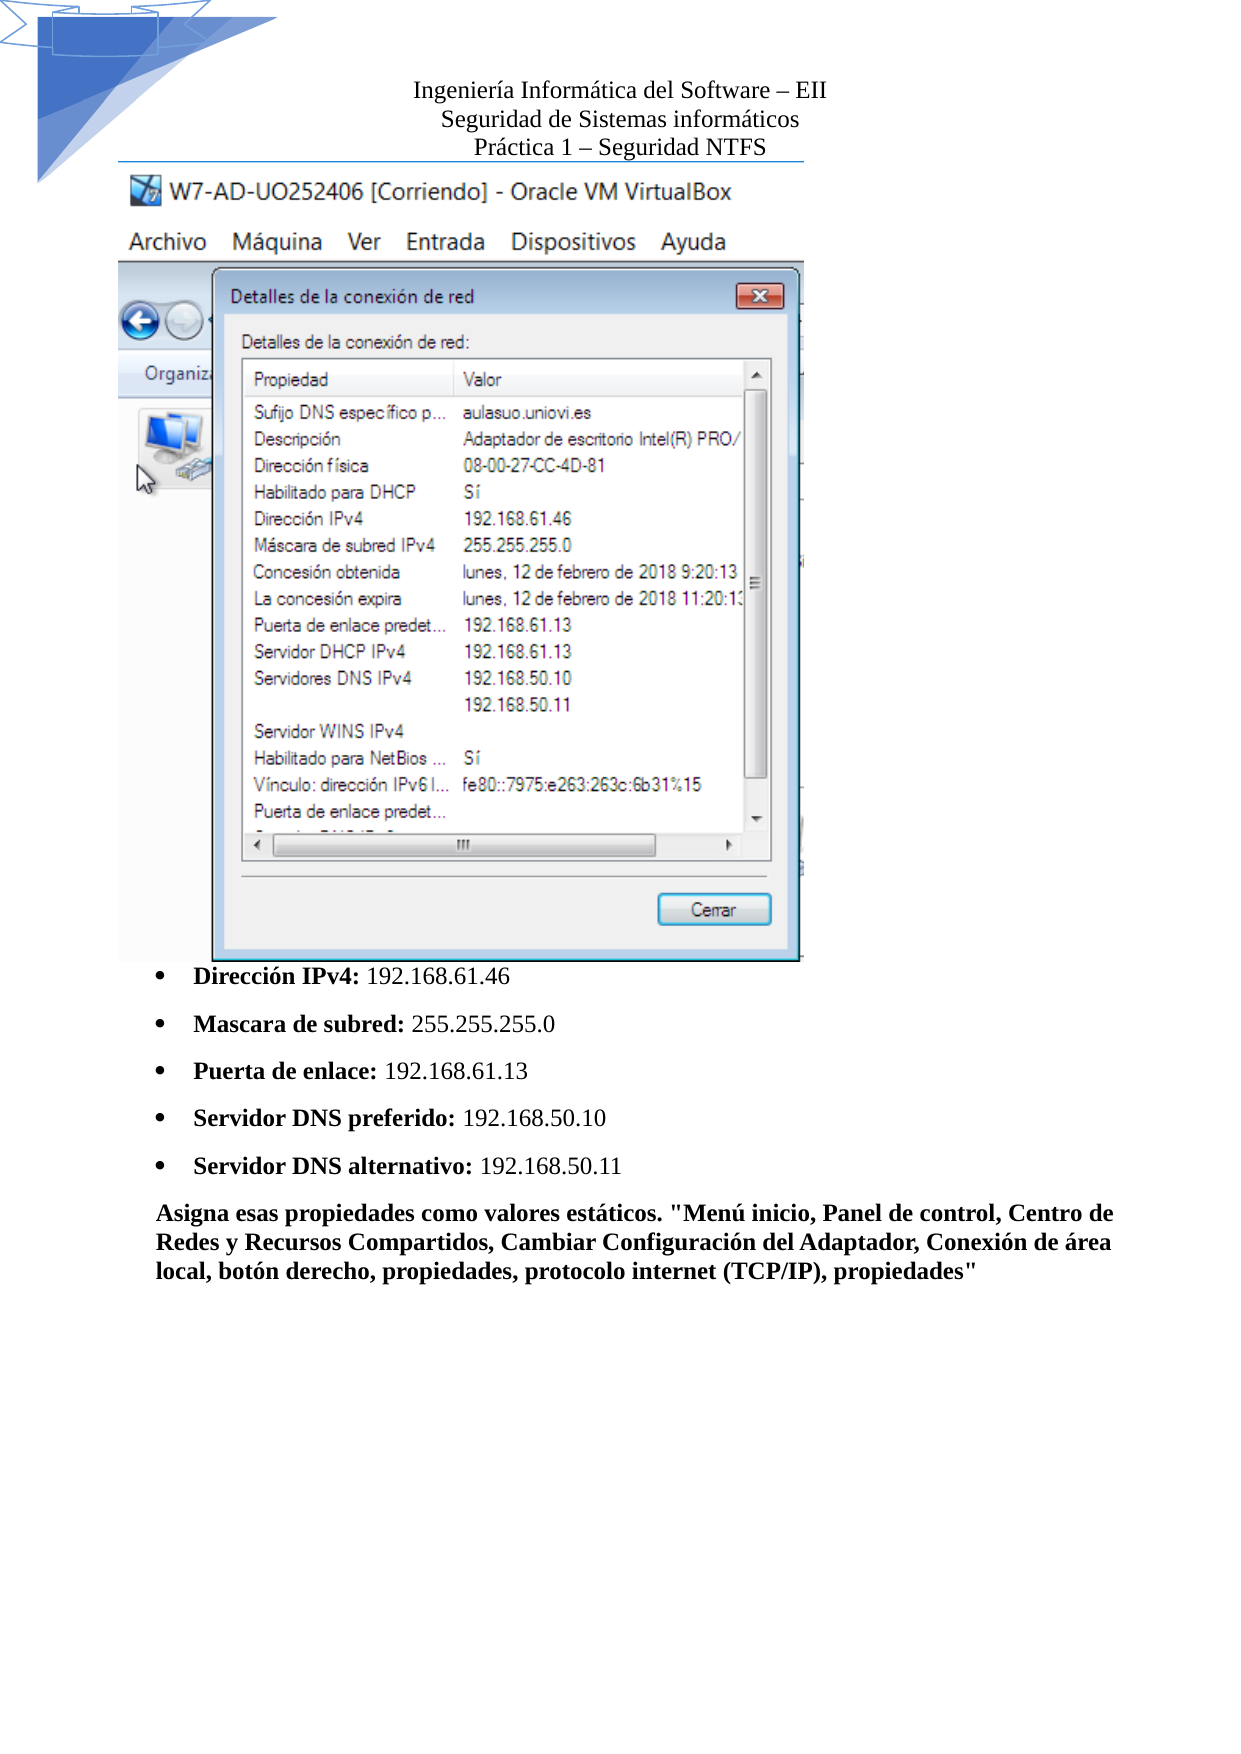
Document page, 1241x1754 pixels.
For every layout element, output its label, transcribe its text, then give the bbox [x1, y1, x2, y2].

text Asigna esas propiedades como valores estáticos. "Menú inicio, Panel de control, Centro de Redes y Recursos Compartidos, Cambiar Configuración del Adaptador, Conexión de área local, botón derecho, propiedades, protocolo internet (TCP/IP), propiedades" [156, 1198, 1122, 1284]
list Dirección IPv4: 192.168.61.46 [156, 961, 1122, 990]
list Mascara de subred: 255.255.255.0 [156, 1009, 1122, 1037]
list Puerta de enlace: 192.168.61.13 [156, 1056, 1122, 1085]
list Servidor DNS alternativo: 192.168.50.11 [156, 1151, 1122, 1179]
list Servidor DNS preferido: 192.168.50.10 [156, 1103, 1122, 1132]
